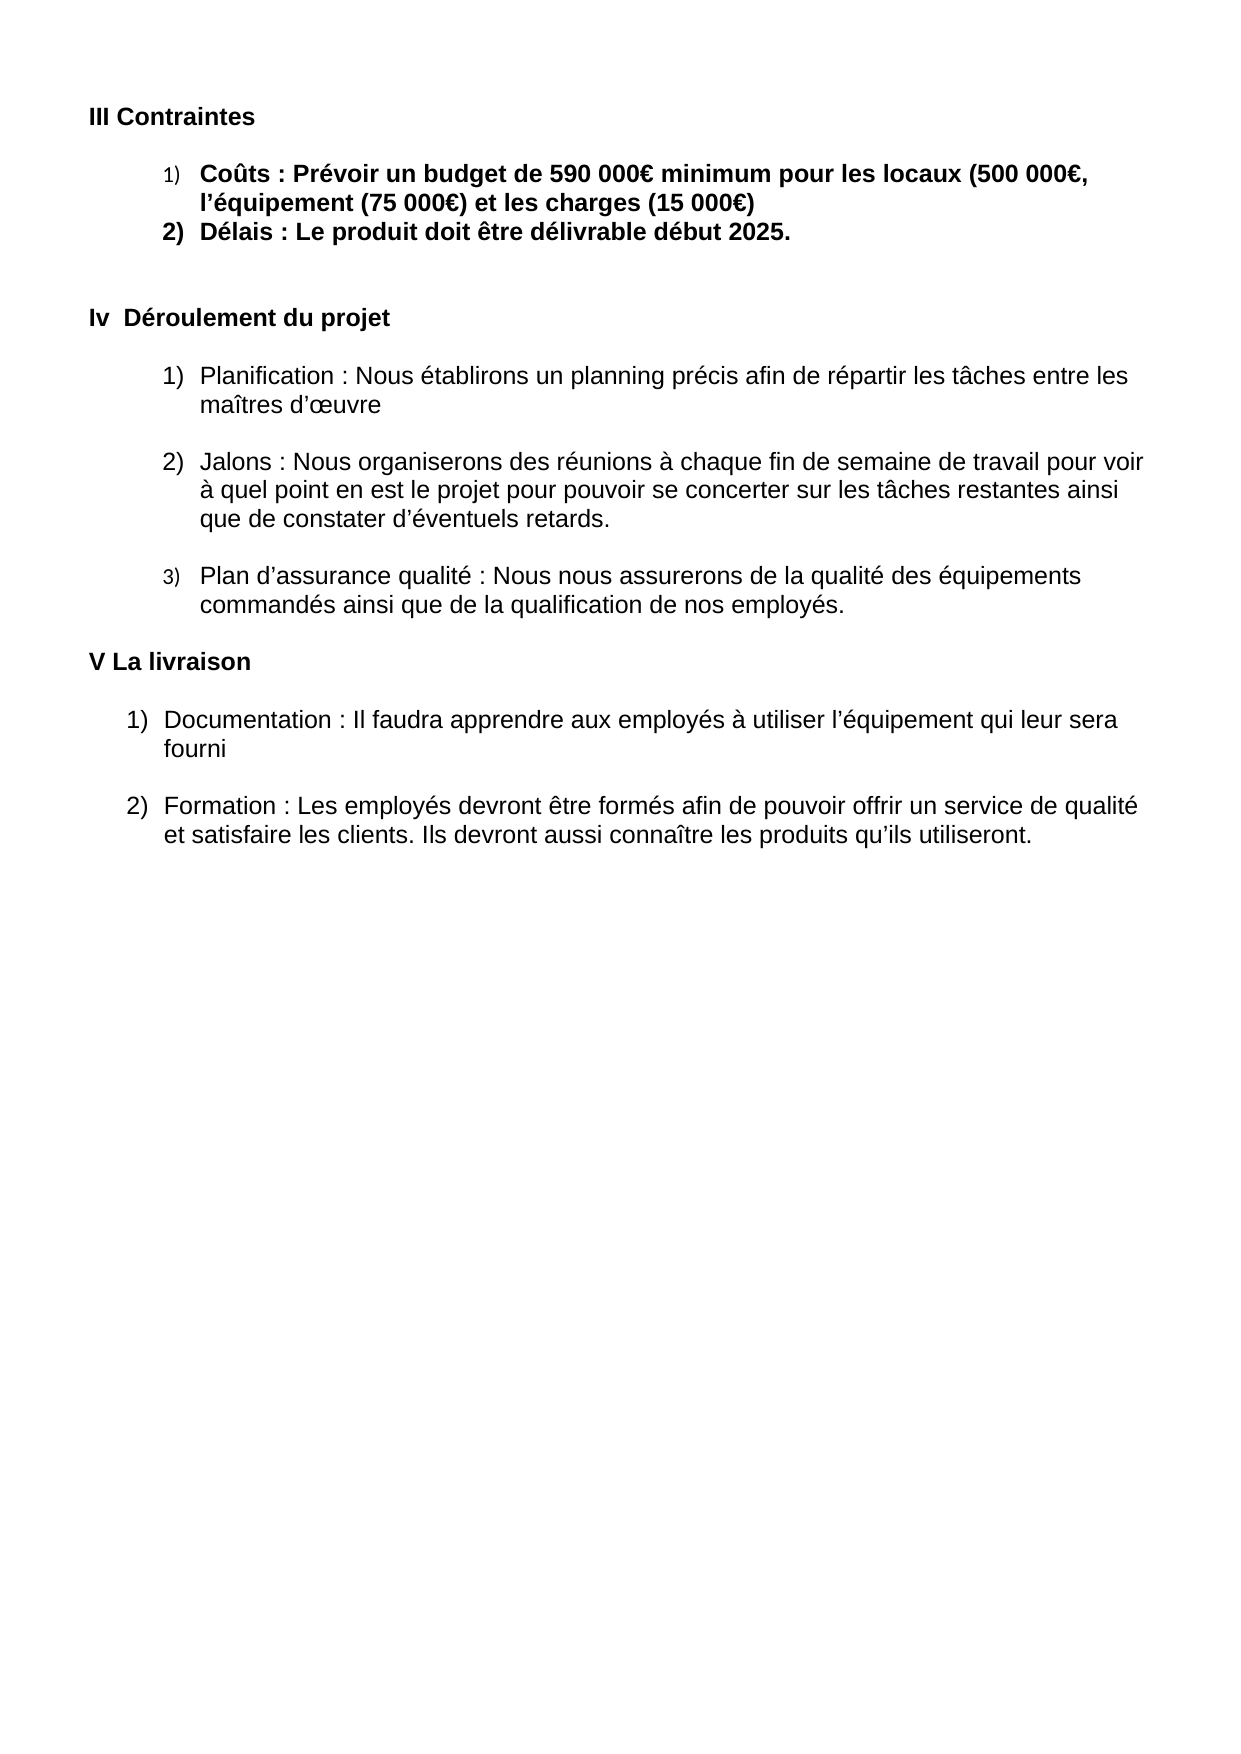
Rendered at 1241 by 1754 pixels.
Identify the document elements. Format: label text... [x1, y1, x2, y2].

list Plan d’assurance qualité : Nous nous assurerons de la qualité des équipements commandés ainsi que de la qualification de nos employés. [162, 561, 1152, 619]
text III Contraintes [89, 102, 1152, 131]
list Formation : Les employés devront être formés afin de pouvoir offrir un service de qualité et satisfaire les clients. Ils devront aussi connaître les produits qu’ils utiliseront. [126, 791, 1152, 849]
text Iv Déroulement du projet [89, 303, 1152, 332]
list Coûts : Prévoir un budget de 590 000€ minimum pour les locaux (500 000€, l’équipement (75 000€) et les charges (15 000€) [162, 159, 1152, 217]
list Jalons : Nous organiserons des réunions à chaque fin de semaine de travail pour voir à quel point en est le projet pour pouvoir se concerter sur les tâches restantes ainsi que de constater d’éventuels retards. [162, 446, 1152, 533]
text V La livraison [89, 647, 1152, 676]
list Délais : Le produit doit être délivrable début 2025. [162, 217, 1152, 246]
list Planification : Nous établirons un planning précis afin de répartir les tâches entre les maîtres d’œuvre [162, 361, 1152, 418]
list Documentation : Il faudra apprendre aux employés à utiliser l’équipement qui leur sera fourni [126, 705, 1152, 791]
